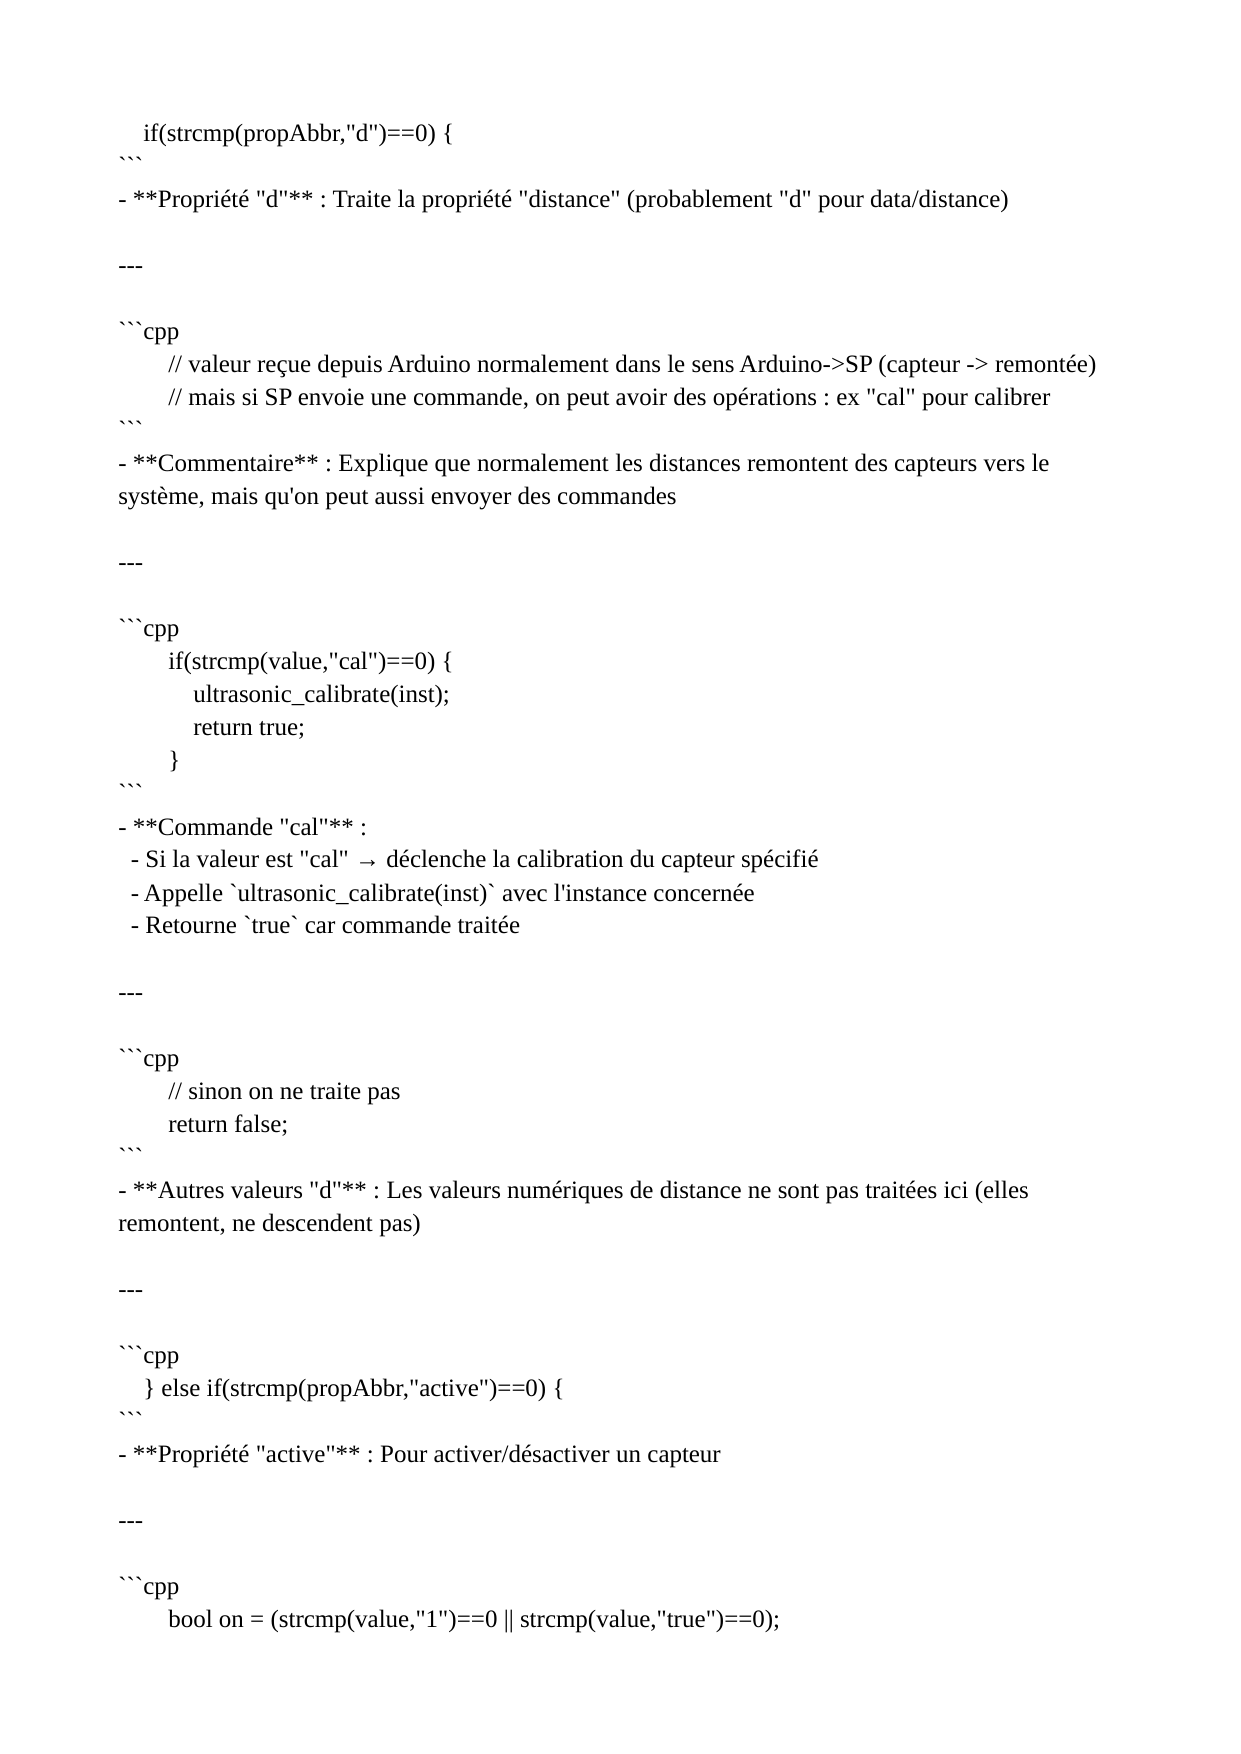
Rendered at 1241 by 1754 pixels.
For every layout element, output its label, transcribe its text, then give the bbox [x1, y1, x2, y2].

text if(strcmp(propAbbr,"d")==0) { ``` - **Propriété "d"** : Traite la propriété "distance" (probablement "d" pour data/distance) --- ```cpp // valeur reçue depuis Arduino normalement dans le sens Arduino->SP (capteur -> remontée) // mais si SP envoie une commande, on peut avoir des opérations : ex "cal" pour calibrer ``` - **Commentaire** : Explique que normalement les distances remontent des capteurs vers le système, mais qu'on peut aussi envoyer des commandes --- ```cpp if(strcmp(value,"cal")==0) { ultrasonic_calibrate(inst); return true; } ``` - **Commande "cal"** : - Si la valeur est "cal" → déclenche la calibration du capteur spécifié - Appelle `ultrasonic_calibrate(inst)` avec l'instance concernée - Retourne `true` car commande traitée --- ```cpp // sinon on ne traite pas return false; ``` - **Autres valeurs "d"** : Les valeurs numériques de distance ne sont pas traitées ici (elles remontent, ne descendent pas) --- ```cpp } else if(strcmp(propAbbr,"active")==0) { ``` - **Propriété "active"** : Pour activer/désactiver un capteur --- ```cpp bool on = (strcmp(value,"1")==0 || strcmp(value,"true")==0); [118, 118, 1122, 1633]
